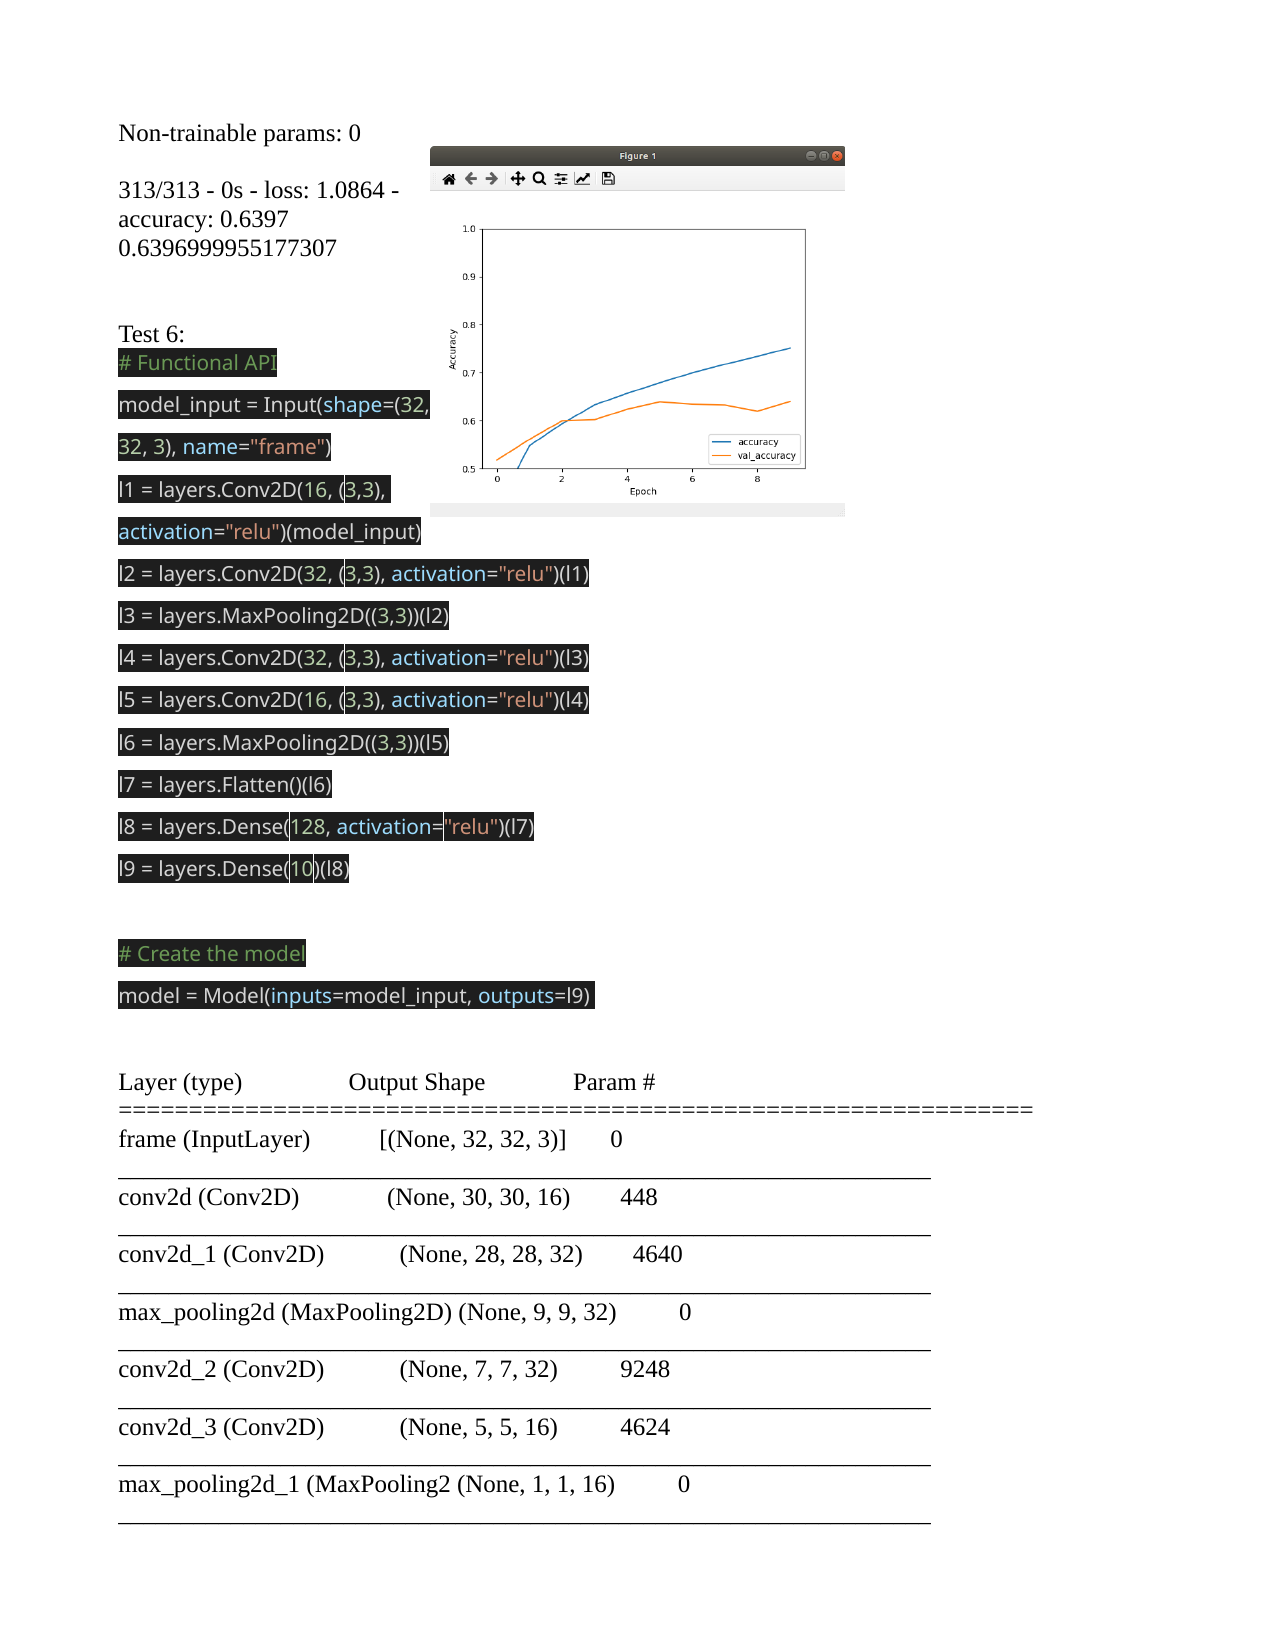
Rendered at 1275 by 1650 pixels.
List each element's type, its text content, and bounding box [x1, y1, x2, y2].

text _________________________________________________________________ [118, 1211, 1157, 1239]
text ================================================================= [118, 1096, 1157, 1124]
text 0.6396999955177307 [118, 233, 430, 262]
text [845, 348, 1157, 377]
text frame (InputLayer) [(None, 32, 32, 3)] 0 [118, 1124, 1157, 1153]
text [845, 377, 1157, 461]
text l6 = layers.MaxPooling2D((3,3))(l5) [118, 714, 1157, 756]
text l7 = layers.Flatten()(l6) [118, 756, 1157, 798]
text _________________________________________________________________ [118, 1498, 1157, 1527]
text _________________________________________________________________ [118, 1383, 1157, 1412]
text l5 = layers.Conv2D(16, (3,3), activation="relu")(l4) [118, 672, 1157, 714]
text conv2d_2 (Conv2D) (None, 7, 7, 32) 9248 [118, 1354, 1157, 1383]
text l4 = layers.Conv2D(32, (3,3), activation="relu")(l3) [118, 630, 1157, 672]
text l3 = layers.MaxPooling2D((3,3))(l2) [118, 587, 1157, 630]
text _________________________________________________________________ [118, 1326, 1157, 1354]
text l2 = layers.Conv2D(32, (3,3), activation="relu")(l1) [118, 545, 1157, 587]
text Layer (type) Output Shape Param # [118, 1067, 1157, 1096]
text _________________________________________________________________ [118, 1153, 1157, 1182]
text model = Model(inputs=model_input, outputs=l9) [118, 967, 1157, 1009]
text max_pooling2d (MaxPooling2D) (None, 9, 9, 32) 0 [118, 1297, 1157, 1326]
text conv2d (Conv2D) (None, 30, 30, 16) 448 [118, 1182, 1157, 1211]
text [845, 176, 1157, 233]
text Non-trainable params: 0 [118, 118, 1157, 147]
picture [430, 146, 845, 517]
text [845, 233, 1157, 262]
text [845, 319, 1157, 348]
text max_pooling2d_1 (MaxPooling2 (None, 1, 1, 16) 0 [118, 1469, 1157, 1498]
text model_input = Input(shape=(32, 32, 3), name="frame") [118, 377, 430, 461]
text l9 = layers.Dense(10)(l8) [118, 841, 1157, 883]
text # Create the model [118, 925, 1157, 967]
text 313/313 - 0s - loss: 1.0864 - accuracy: 0.6397 [118, 176, 430, 233]
text conv2d_3 (Conv2D) (None, 5, 5, 16) 4624 [118, 1412, 1157, 1441]
text conv2d_1 (Conv2D) (None, 28, 28, 32) 4640 [118, 1239, 1157, 1268]
text Test 6: [118, 319, 430, 348]
text l8 = layers.Dense(128, activation="relu")(l7) [118, 798, 1157, 841]
text # Functional API [118, 348, 430, 377]
text _________________________________________________________________ [118, 1441, 1157, 1469]
text _________________________________________________________________ [118, 1268, 1157, 1297]
text l1 = layers.Conv2D(16, (3,3), activation="relu")(model_input) [118, 461, 1157, 545]
